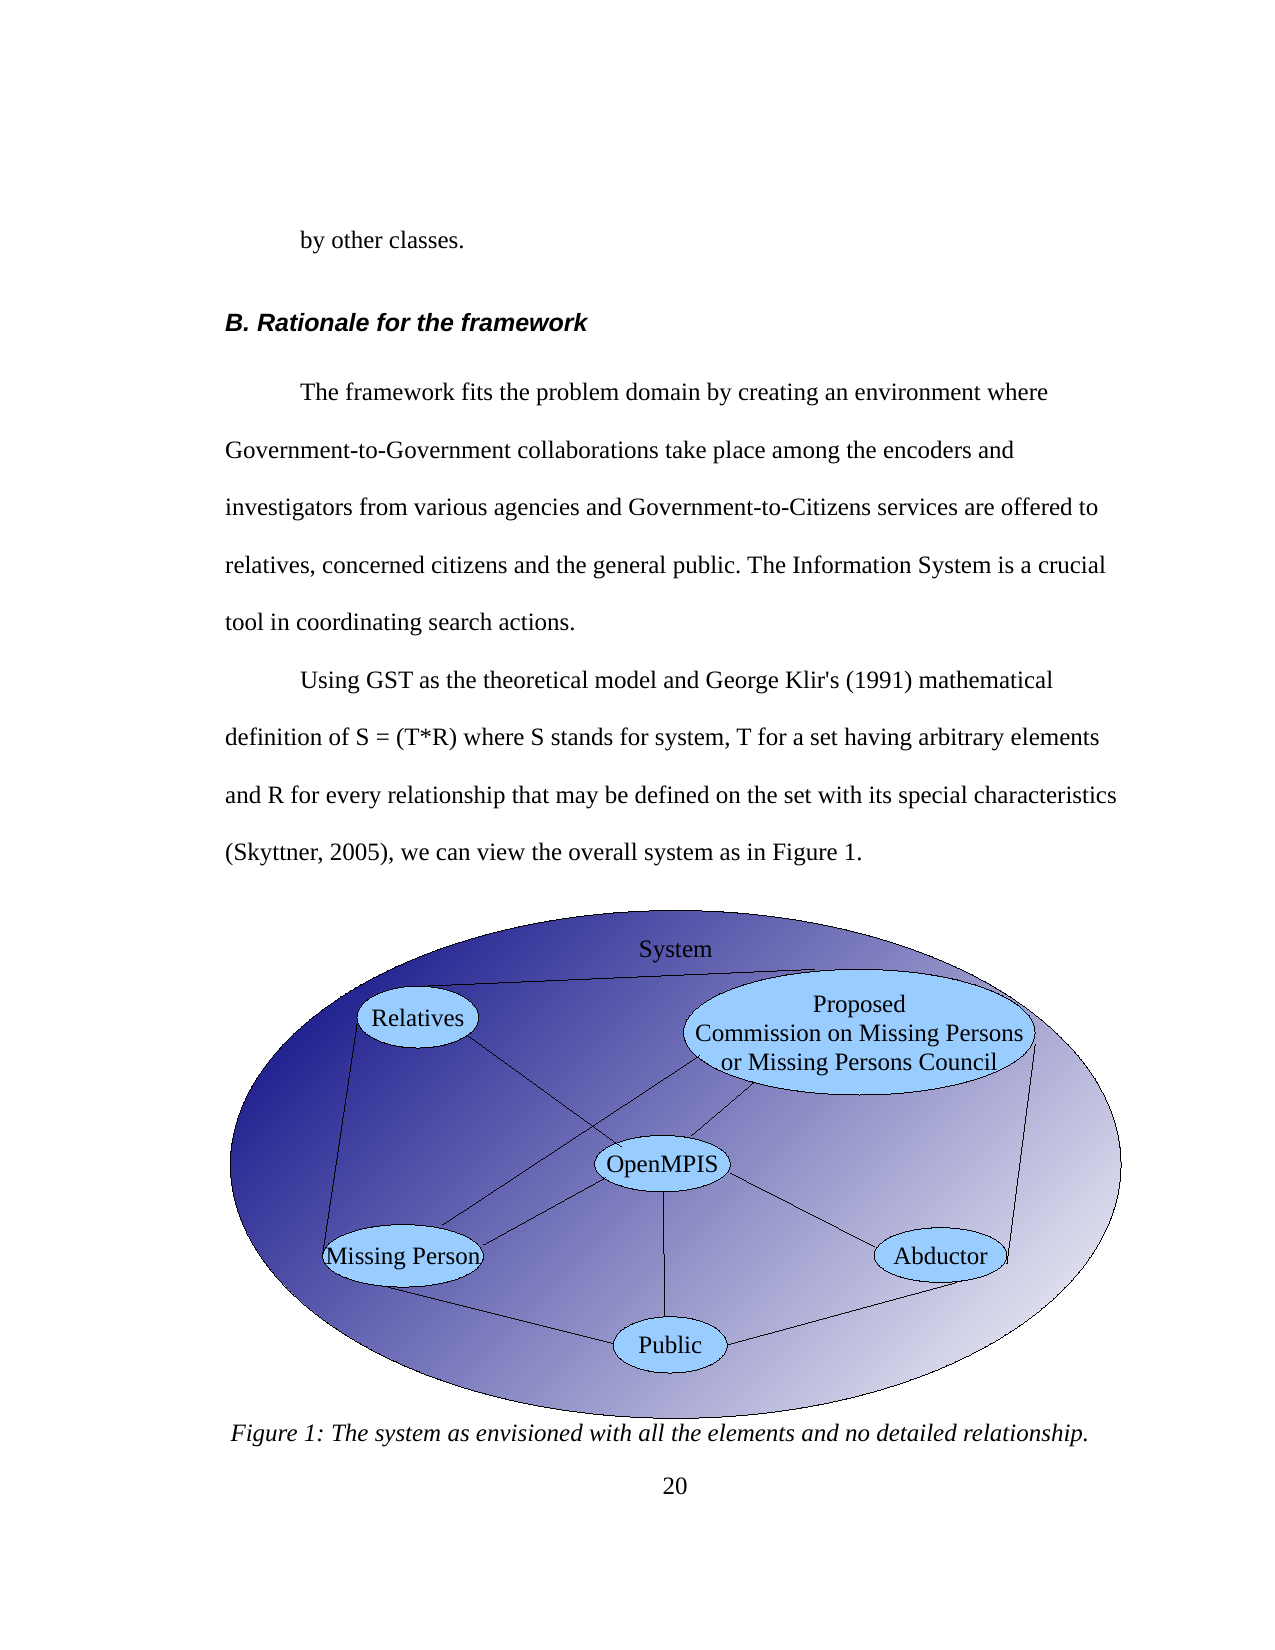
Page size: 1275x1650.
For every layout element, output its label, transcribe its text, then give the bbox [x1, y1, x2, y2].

text Figure 1: The system as envisioned with all the elements and no detailed relationship. [775, 916, 1121, 1147]
text The framework fits the problem domain by creating an environment where Government-to-Government collaborations take place among the encoders and investigators from various agencies and Government-to-Citizens services are offered to relatives, concerned citizens and the general public. The Information System is a crucial tool in coordinating search actions. [225, 377, 1125, 636]
text Figure 1: The system as envisioned with all the elements and no detailed relationship. [230, 1178, 1121, 1447]
text Using GST as the theoretical model and George Klir's (1991) mathematical definition of S = (T*R) where S stands for system, T for a set having arbitrary elements and R for every relationship that may be defined on the set with its special characteristics (Skyttner, 2005), we can view the overall system as in Figure 1. [225, 665, 1125, 866]
text Figure 1: The system as envisioned with all the elements and no detailed relationship. [230, 916, 576, 1151]
subtitle B. Rationale for the framework [225, 307, 1125, 336]
list by other classes. [262, 225, 1125, 254]
